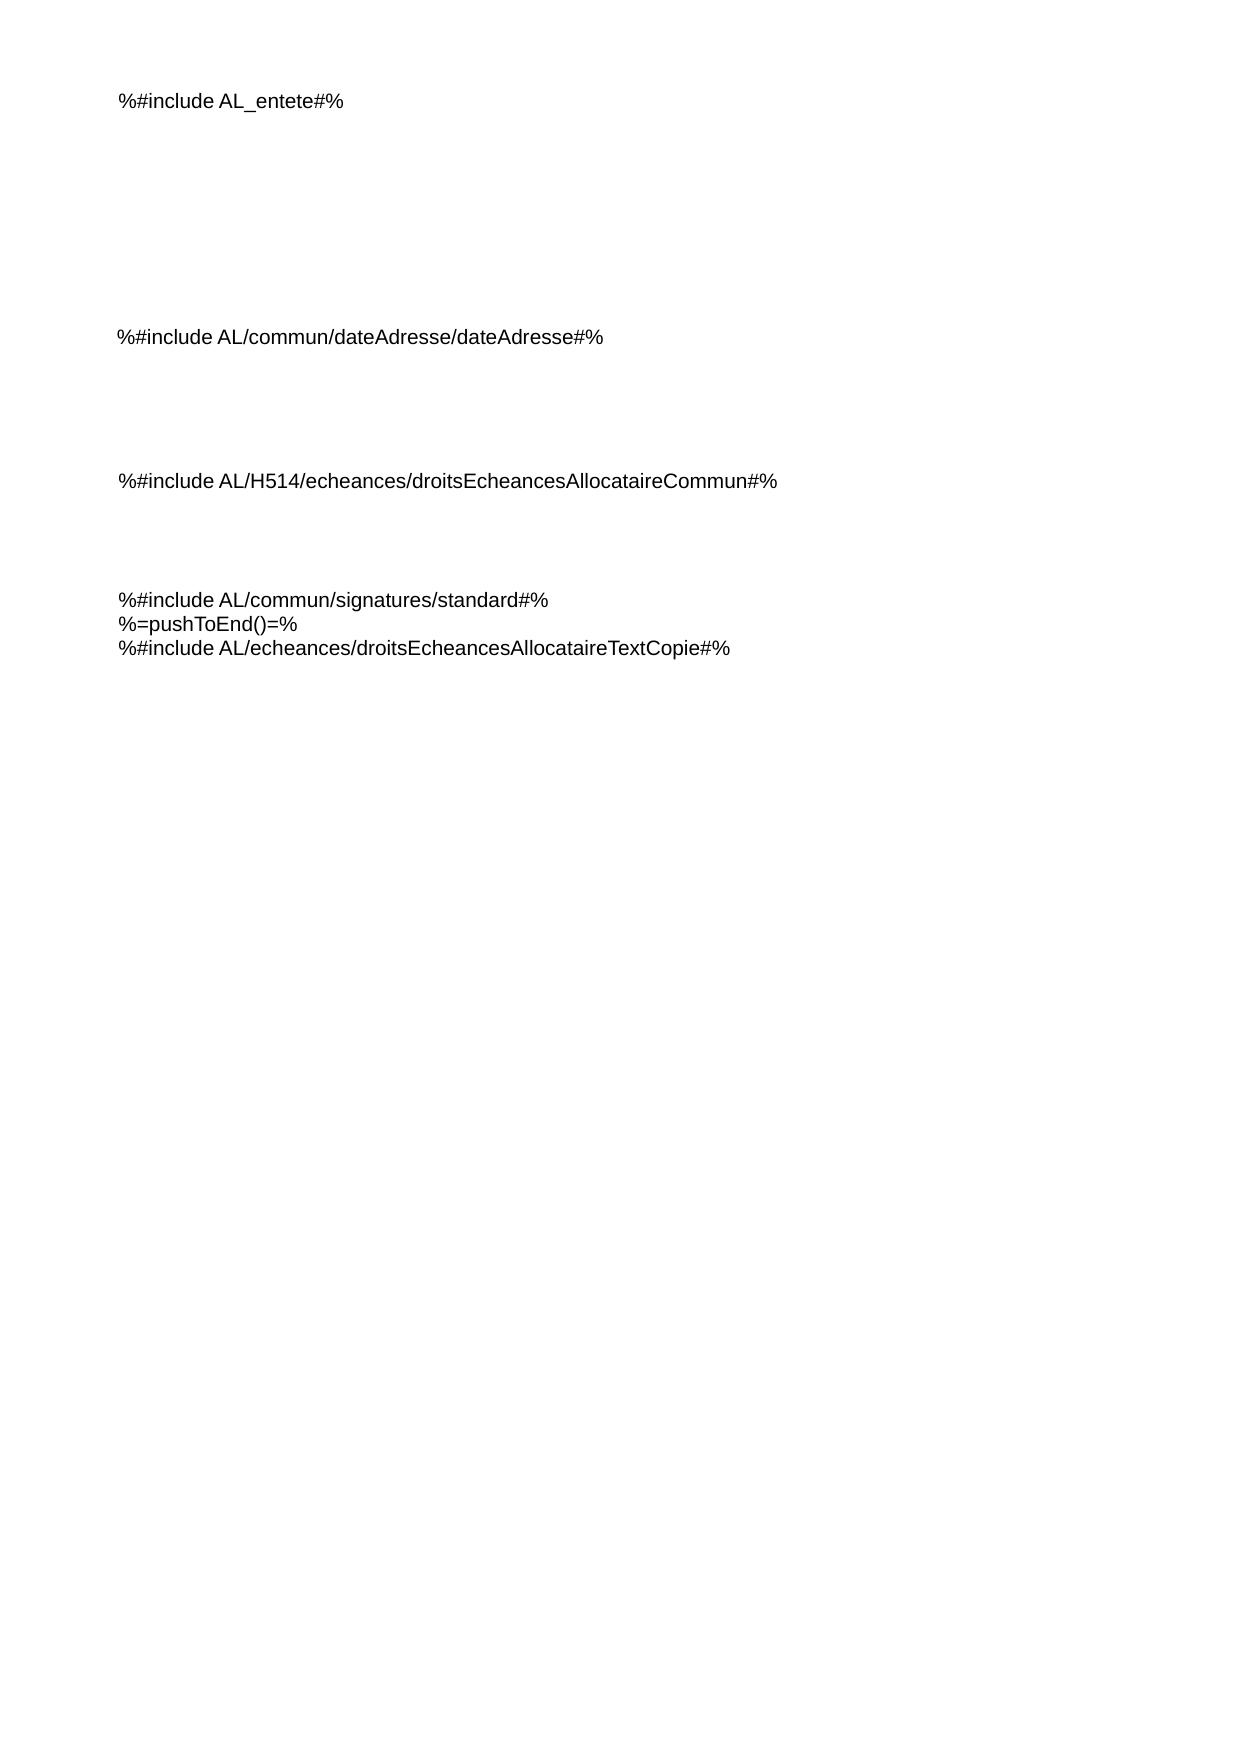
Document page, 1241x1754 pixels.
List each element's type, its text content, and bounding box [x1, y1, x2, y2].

text %#include AL/H514/echeances/droitsEcheancesAllocataireCommun#% [118, 468, 1122, 492]
text %=pushToEnd()=% [118, 612, 1122, 636]
text %#include AL/commun/signatures/standard#% [118, 588, 1122, 612]
text %#include AL/commun/dateAdresse/dateAdresse#% [117, 325, 1131, 349]
text %#include AL/echeances/droitsEcheancesAllocataireTextCopie#% [118, 636, 1122, 660]
